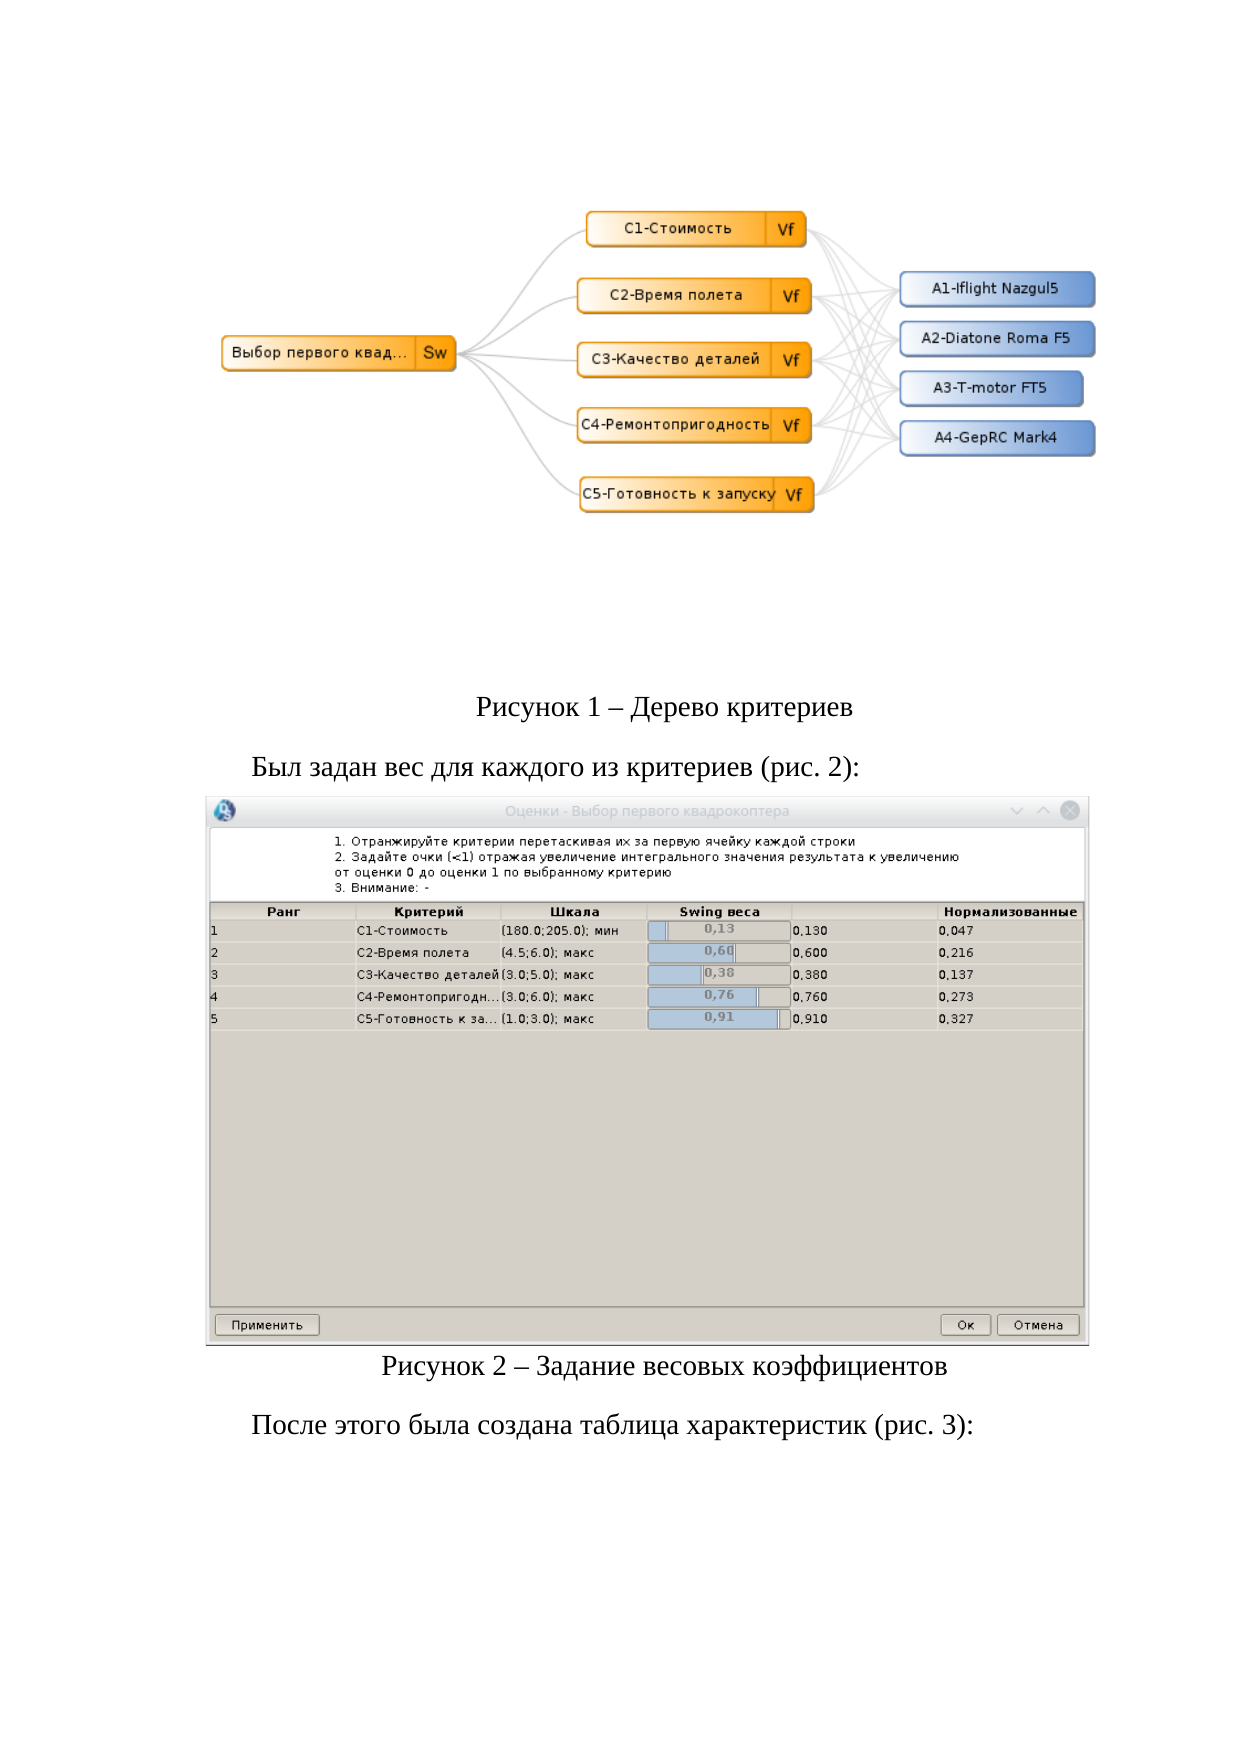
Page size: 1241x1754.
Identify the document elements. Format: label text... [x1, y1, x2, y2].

text Рисунок 1 – Дерево критериев [177, 689, 1152, 723]
picture [177, 130, 1152, 623]
text Был задан вес для каждого из критериев (рис. 2): [177, 749, 1152, 782]
text Рисунок 2 – Задание весовых коэффициентов [177, 868, 1152, 1381]
text После этого была создана таблица характеристик (рис. 3): [177, 1407, 1152, 1441]
picture [205, 796, 1090, 1346]
